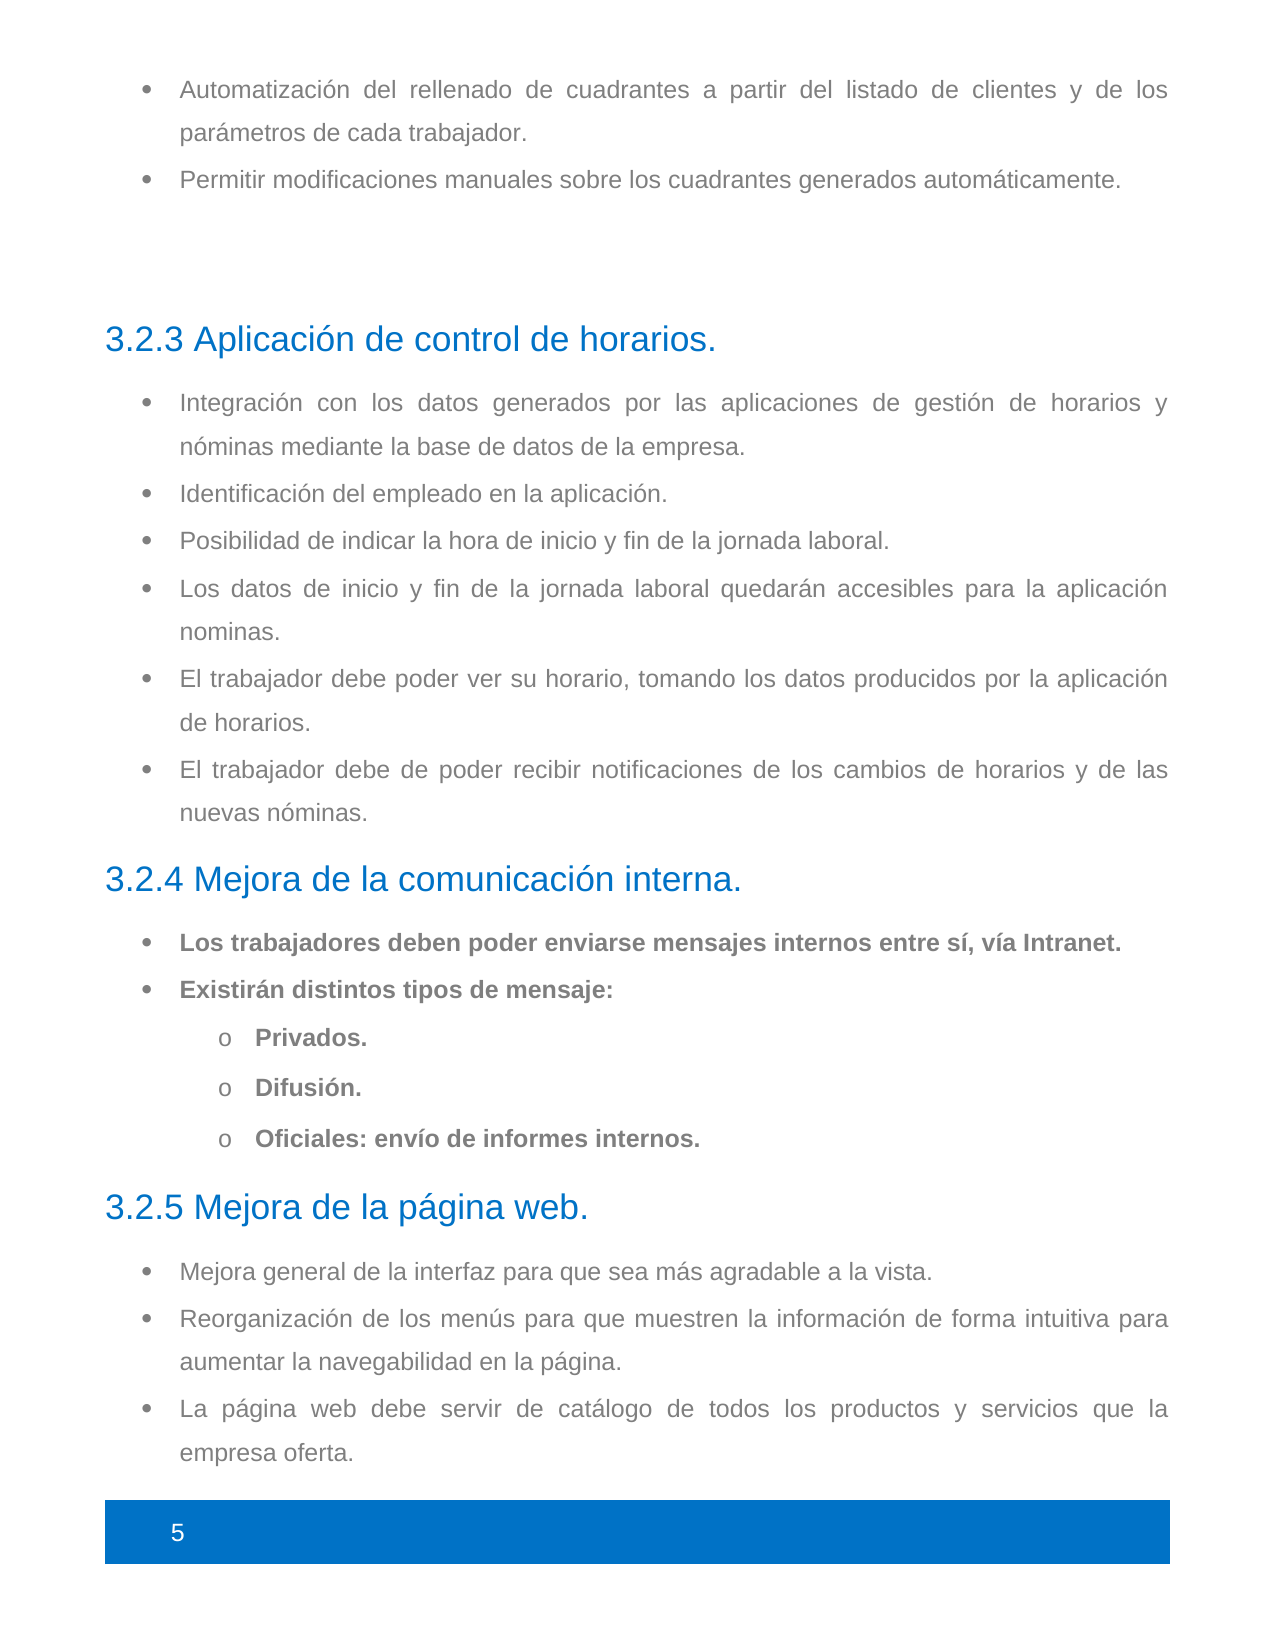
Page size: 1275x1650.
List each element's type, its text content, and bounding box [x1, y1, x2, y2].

list La página web debe servir de catálogo de todos los productos y servicios que la empresa oferta. [142, 1394, 1170, 1466]
list Existirán distintos tipos de mensaje: [142, 975, 1170, 1004]
list Integración con los datos generados por las aplicaciones de gestión de horarios y nóminas mediante la base de datos de la empresa. [142, 388, 1170, 460]
list Posibilidad de indicar la hora de inicio y fin de la jornada laboral. [142, 526, 1170, 555]
list Oficiales: envío de informes internos. [217, 1123, 1170, 1154]
list El trabajador debe de poder recibir notificaciones de los cambios de horarios y de las nuevas nóminas. [142, 755, 1170, 827]
subtitle 3.2.4 Mejora de la comunicación interna. [105, 858, 1170, 898]
list Mejora general de la interfaz para que sea más agradable a la vista. [142, 1256, 1170, 1285]
list Difusión. [217, 1073, 1170, 1104]
list Privados. [217, 1022, 1170, 1053]
subtitle 3.2.3 Aplicación de control de horarios. [105, 318, 1170, 359]
list El trabajador debe poder ver su horario, tomando los datos producidos por la aplicación de horarios. [142, 664, 1170, 736]
list Reorganización de los menús para que muestren la información de forma intuitiva para aumentar la navegabilidad en la página. [142, 1304, 1170, 1376]
list Permitir modificaciones manuales sobre los cuadrantes generados automáticamente. [142, 166, 1170, 194]
list Automatización del rellenado de cuadrantes a partir del listado de clientes y de los parámetros de cada trabajador. [142, 75, 1170, 147]
list Los datos de inicio y fin de la jornada laboral quedarán accesibles para la aplicación nominas. [142, 574, 1170, 646]
list Los trabajadores deben poder enviarse mensajes internos entre sí, vía Intranet. [142, 928, 1170, 957]
subtitle 3.2.5 Mejora de la página web. [105, 1187, 1170, 1227]
list Identificación del empleado en la aplicación. [142, 479, 1170, 508]
